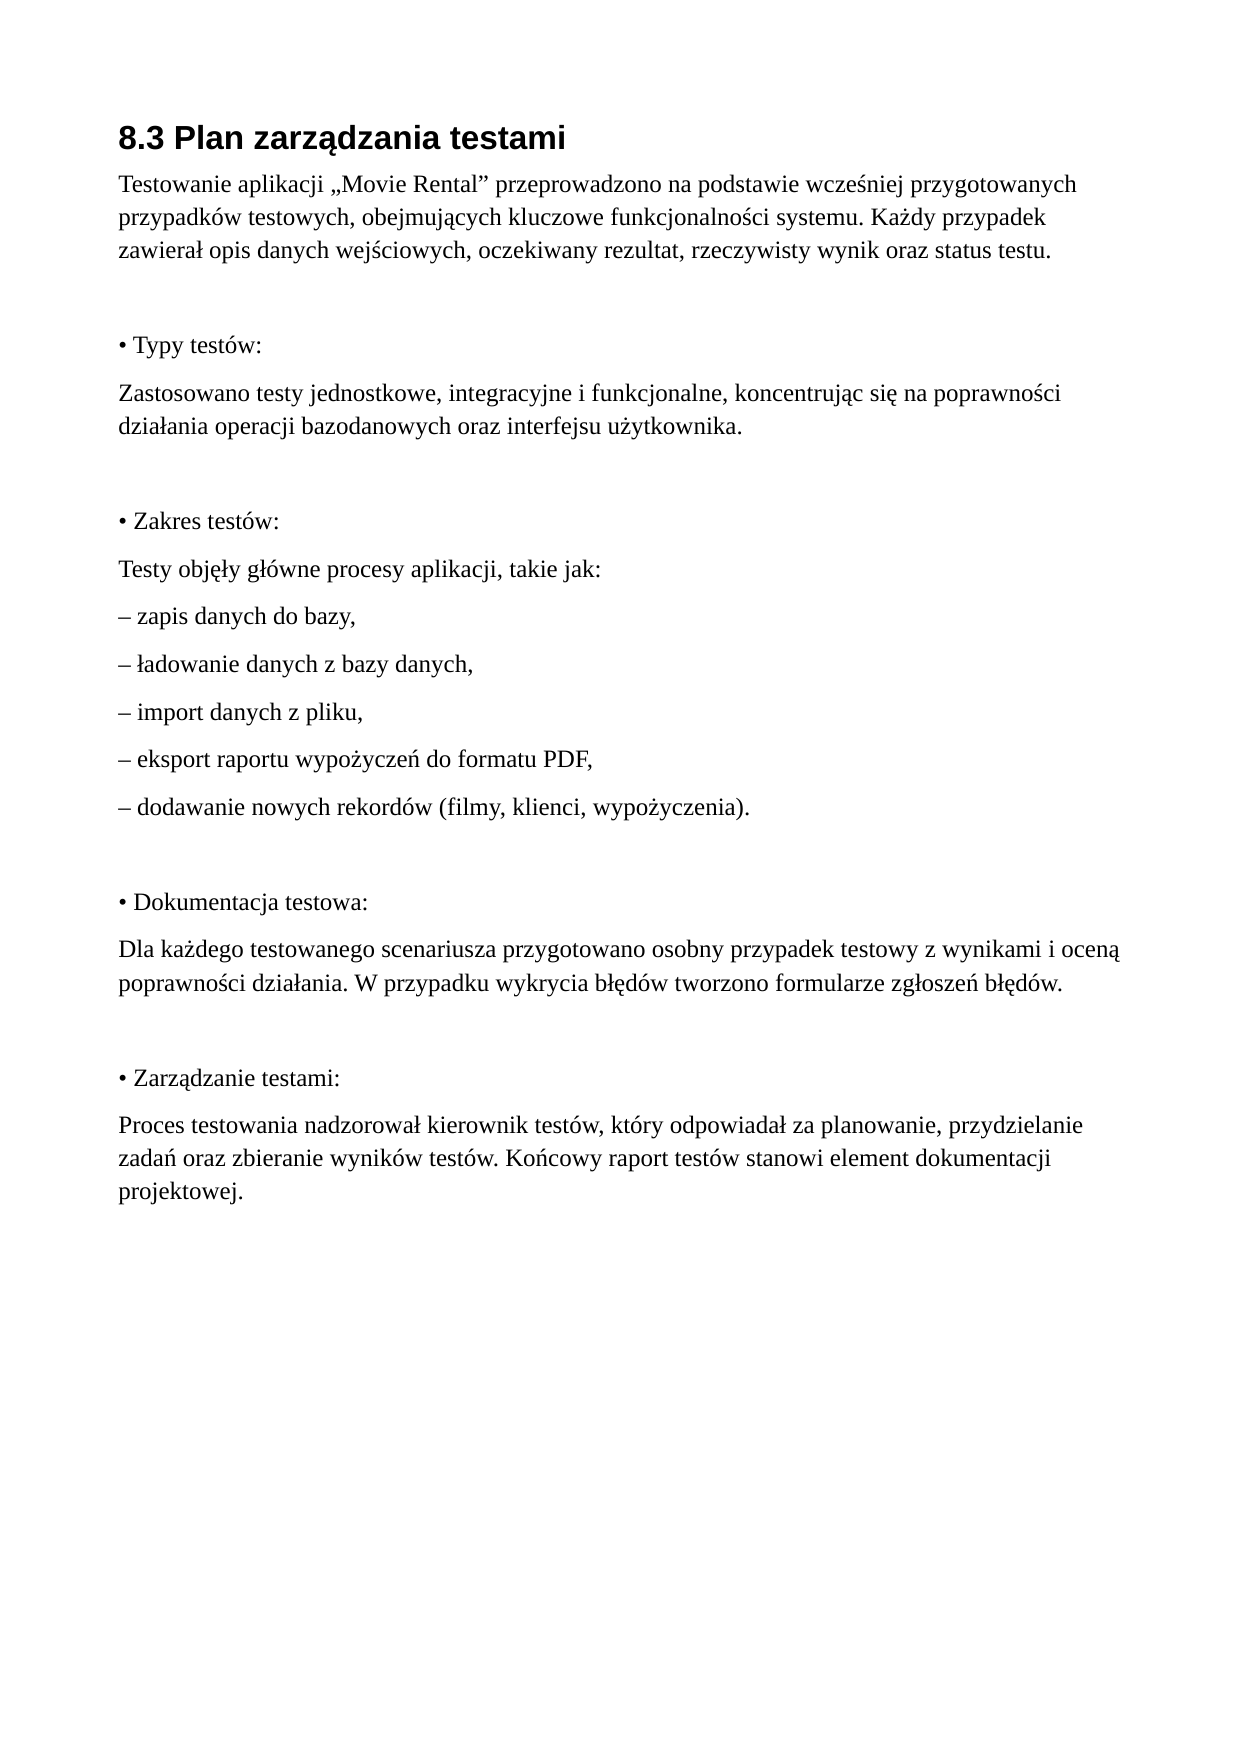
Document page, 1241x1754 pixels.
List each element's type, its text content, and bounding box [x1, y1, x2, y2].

text Testy objęły główne procesy aplikacji, takie jak: [118, 554, 1122, 582]
text Dla każdego testowanego scenariusza przygotowano osobny przypadek testowy z wynikami i oceną poprawności działania. W przypadku wykrycia błędów tworzono formularze zgłoszeń błędów. [118, 934, 1122, 996]
text • Typy testów: [118, 330, 1122, 359]
text – dodawanie nowych rekordów (filmy, klienci, wypożyczenia). [118, 792, 1122, 821]
text Proces testowania nadzorował kierownik testów, który odpowiadał za planowanie, przydzielanie zadań oraz zbieranie wyników testów. Końcowy raport testów stanowi element dokumentacji projektowej. [118, 1110, 1122, 1205]
text – import danych z pliku, [118, 697, 1122, 725]
text – ładowanie danych z bazy danych, [118, 649, 1122, 678]
text • Zarządzanie testami: [118, 1063, 1122, 1092]
text – zapis danych do bazy, [118, 601, 1122, 630]
text Zastosowano testy jednostkowe, integracyjne i funkcjonalne, koncentrując się na poprawności działania operacji bazodanowych oraz interfejsu użytkownika. [118, 378, 1122, 440]
text – eksport raportu wypożyczeń do formatu PDF, [118, 744, 1122, 773]
text • Zakres testów: [118, 506, 1122, 535]
subtitle Plan zarządzania testami [118, 118, 1122, 157]
text • Dokumentacja testowa: [118, 887, 1122, 916]
text Testowanie aplikacji „Movie Rental” przeprowadzono na podstawie wcześniej przygotowanych przypadków testowych, obejmujących kluczowe funkcjonalności systemu. Każdy przypadek zawierał opis danych wejściowych, oczekiwany rezultat, rzeczywisty wynik oraz status testu. [118, 169, 1122, 264]
